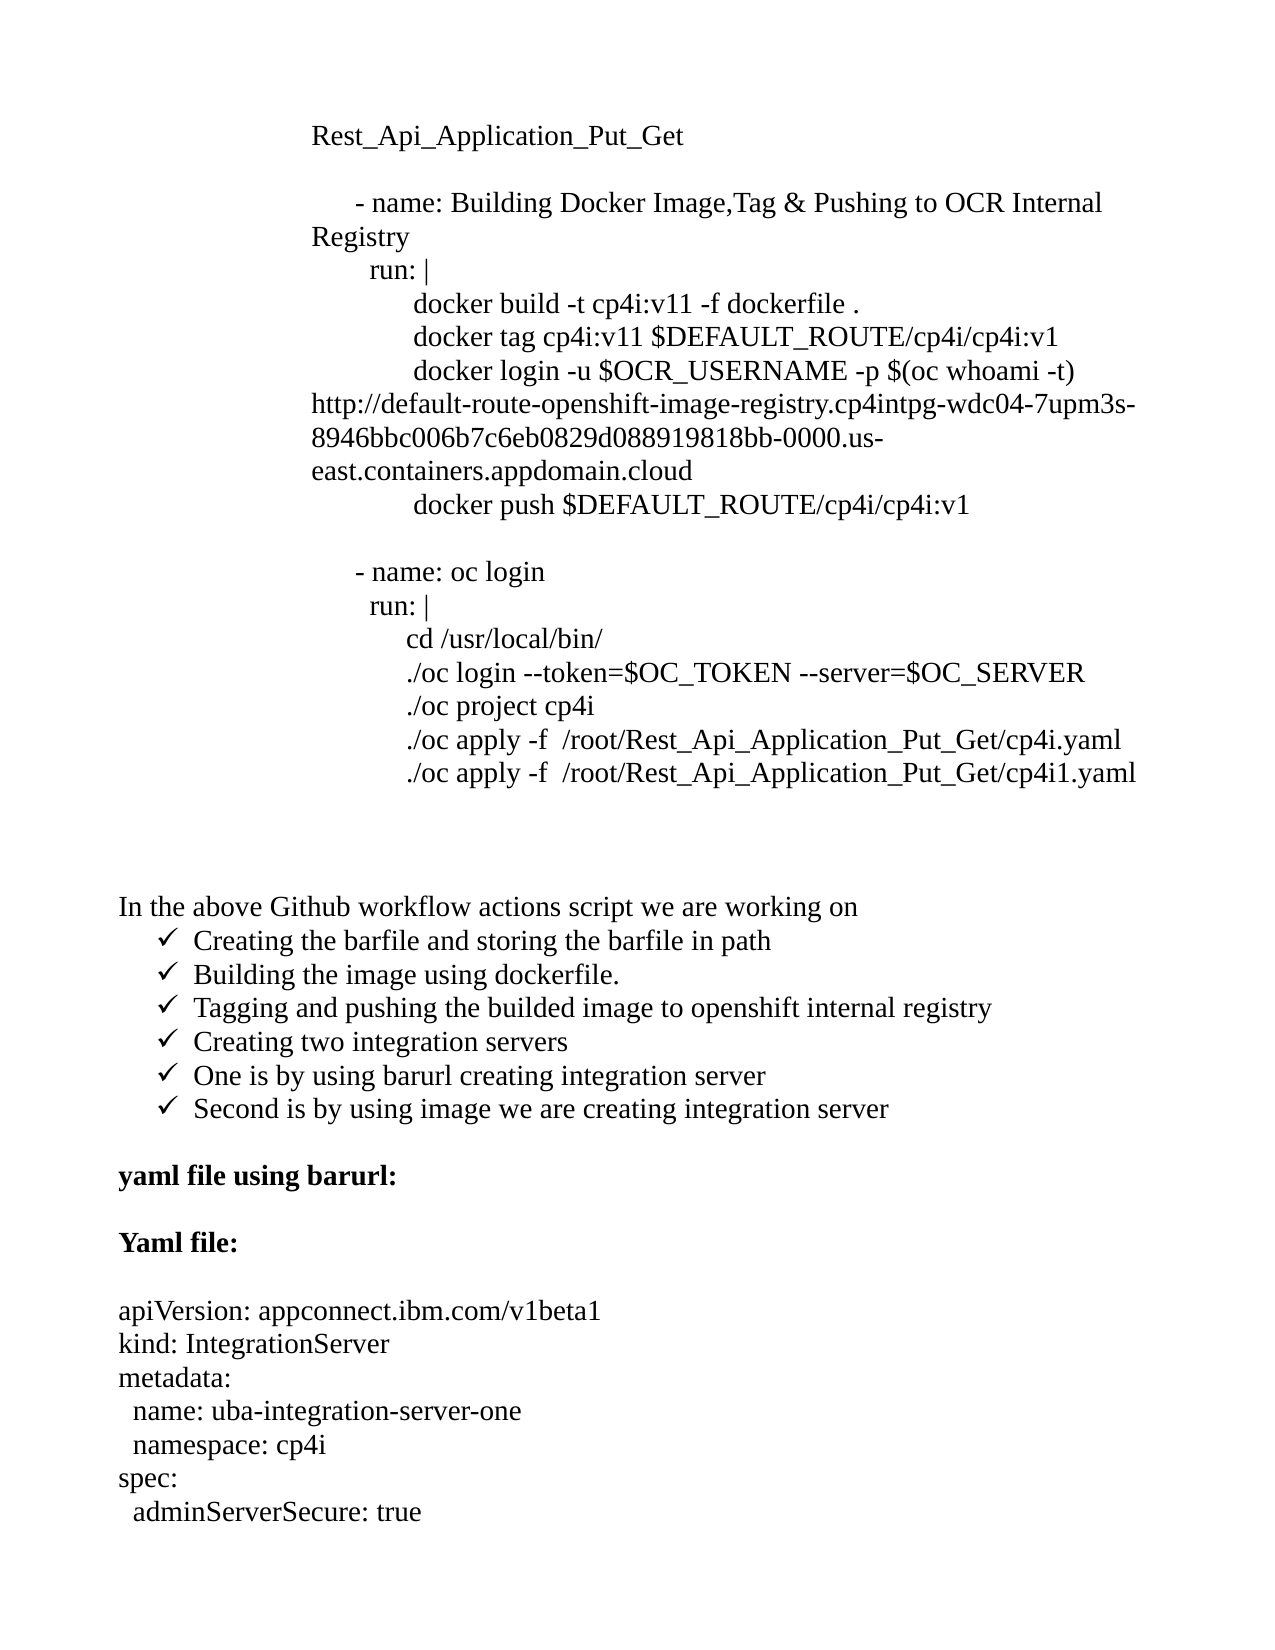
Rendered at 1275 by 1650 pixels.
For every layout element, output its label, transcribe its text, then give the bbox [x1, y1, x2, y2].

text apiVersion: appconnect.ibm.com/v1beta1 [118, 1293, 1157, 1326]
table_cell - name: oc login [295, 554, 1157, 588]
table_cell docker build -t cp4i:v11 -f dockerfile . [295, 286, 1157, 319]
table_cell [118, 152, 295, 185]
list Tagging and pushing the builded image to openshift internal registry [156, 990, 1157, 1024]
text In the above Github workflow actions script we are working on [118, 889, 1157, 923]
table_cell [118, 655, 295, 688]
table_cell docker tag cp4i:v11 $DEFAULT_ROUTE/cp4i/cp4i:v1 [295, 319, 1157, 353]
table_cell ./oc apply -f /root/Rest_Api_Application_Put_Get/cp4i1.yaml [295, 755, 1157, 856]
table_cell [118, 118, 295, 152]
table_cell cd /usr/local/bin/ [295, 621, 1157, 655]
list Creating the barfile and storing the barfile in path [156, 923, 1157, 957]
list One is by using barurl creating integration server [156, 1058, 1157, 1091]
table_cell [118, 755, 295, 856]
table_cell [295, 152, 1157, 185]
table_cell [118, 353, 295, 487]
text yaml file using barurl: [118, 1158, 1157, 1192]
table_cell ./oc apply -f /root/Rest_Api_Application_Put_Get/cp4i.yaml [295, 722, 1157, 755]
table_cell - name: Building Docker Image,Tag & Pushing to OCR Internal Registry [295, 185, 1157, 252]
table_cell docker login -u $OCR_USERNAME -p $(oc whoami -t) http://default-route-openshift-image-registry.cp4intpg-wdc04-7upm3s-8946bbc006b7c6eb0829d088919818bb-0000.us-east.containers.appdomain.cloud [295, 353, 1157, 487]
table_cell [118, 286, 295, 319]
table_cell [118, 319, 295, 353]
table_cell [118, 252, 295, 286]
text kind: IntegrationServer [118, 1326, 1157, 1360]
text name: uba-integration-server-one [118, 1393, 1157, 1427]
table_cell [118, 588, 295, 621]
table_cell [118, 487, 295, 521]
table_cell run: | [295, 588, 1157, 621]
table_cell [118, 688, 295, 722]
text adminServerSecure: true [118, 1494, 1157, 1527]
text spec: [118, 1460, 1157, 1494]
list Building the image using dockerfile. [156, 957, 1157, 990]
table_cell [118, 722, 295, 755]
list Creating two integration servers [156, 1024, 1157, 1058]
text Yaml file: [118, 1226, 1157, 1259]
list Second is by using image we are creating integration server [156, 1091, 1157, 1125]
text metadata: [118, 1360, 1157, 1393]
table_cell ./oc project cp4i [295, 688, 1157, 722]
text namespace: cp4i [118, 1427, 1157, 1460]
table_cell [118, 554, 295, 588]
table_cell docker push $DEFAULT_ROUTE/cp4i/cp4i:v1 [295, 487, 1157, 521]
table_cell run: | [295, 252, 1157, 286]
table_cell [118, 185, 295, 252]
table_cell [118, 621, 295, 655]
table_cell [295, 521, 1157, 554]
table_cell [118, 521, 295, 554]
table_cell Rest_Api_Application_Put_Get [295, 118, 1157, 152]
table_cell ./oc login --token=$OC_TOKEN --server=$OC_SERVER [295, 655, 1157, 688]
